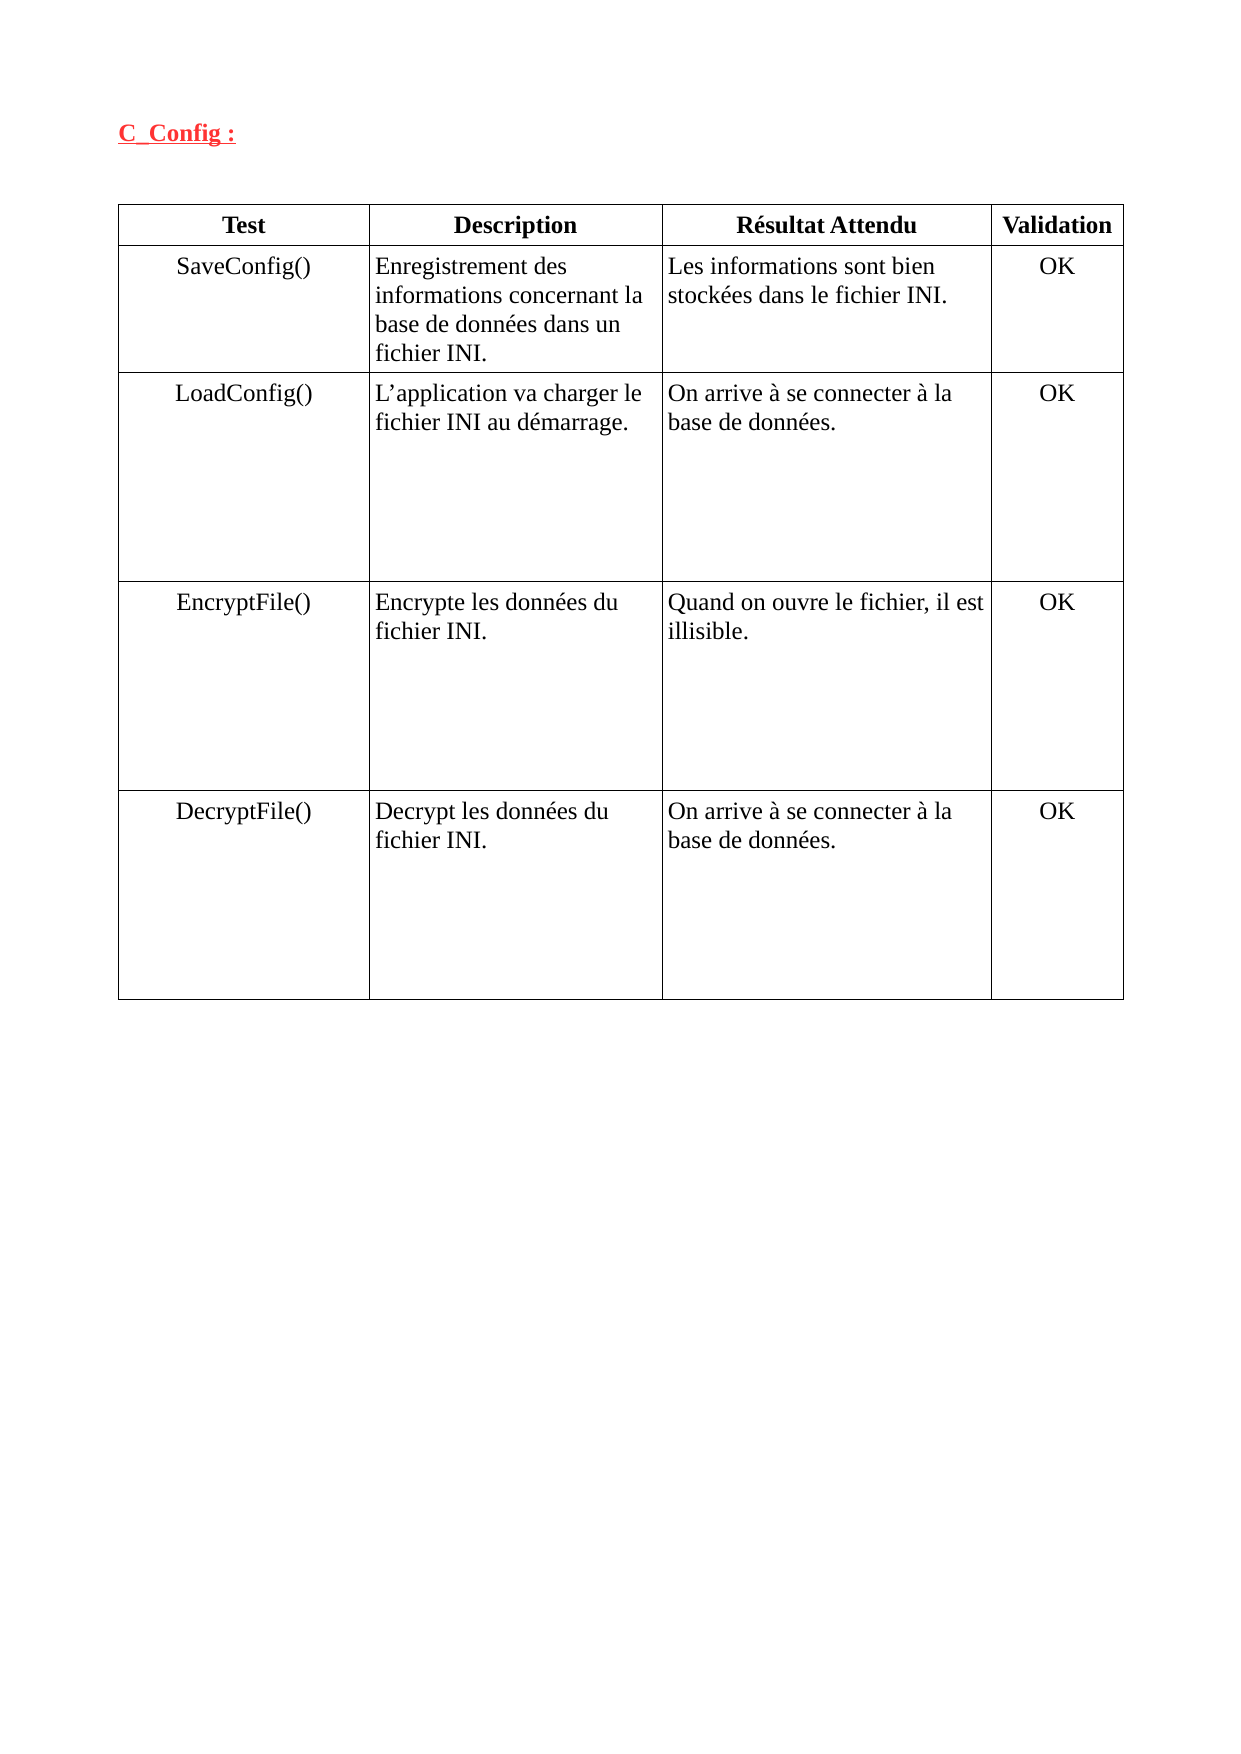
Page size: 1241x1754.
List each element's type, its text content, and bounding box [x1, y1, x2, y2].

table_cell Les informations sont bien stockées dans le fichier INI. [663, 246, 991, 372]
table_header Validation [992, 205, 1123, 245]
table_cell On arrive à se connecter à la base de données. [663, 373, 991, 581]
table_cell SaveConfig() [119, 246, 369, 372]
table_cell Enregistrement des informations concernant la base de données dans un fichier INI. [370, 246, 662, 372]
table_header Description [370, 205, 662, 245]
text C_Config : [118, 118, 1122, 147]
table_cell Decrypt les données du fichier INI. [370, 791, 662, 999]
table_cell OK [992, 246, 1123, 372]
table_cell DecryptFile() [119, 791, 369, 999]
table_cell Quand on ouvre le fichier, il est illisible. [663, 582, 991, 790]
table_header Test [119, 205, 369, 245]
table_cell On arrive à se connecter à la base de données. [663, 791, 991, 999]
table_header Résultat Attendu [663, 205, 991, 245]
table_cell L’application va charger le fichier INI au démarrage. [370, 373, 662, 581]
table_cell OK [992, 791, 1123, 999]
table_cell Encrypte les données du fichier INI. [370, 582, 662, 790]
table_cell EncryptFile() [119, 582, 369, 790]
table_cell OK [992, 373, 1123, 581]
table_cell OK [992, 582, 1123, 790]
table_cell LoadConfig() [119, 373, 369, 581]
